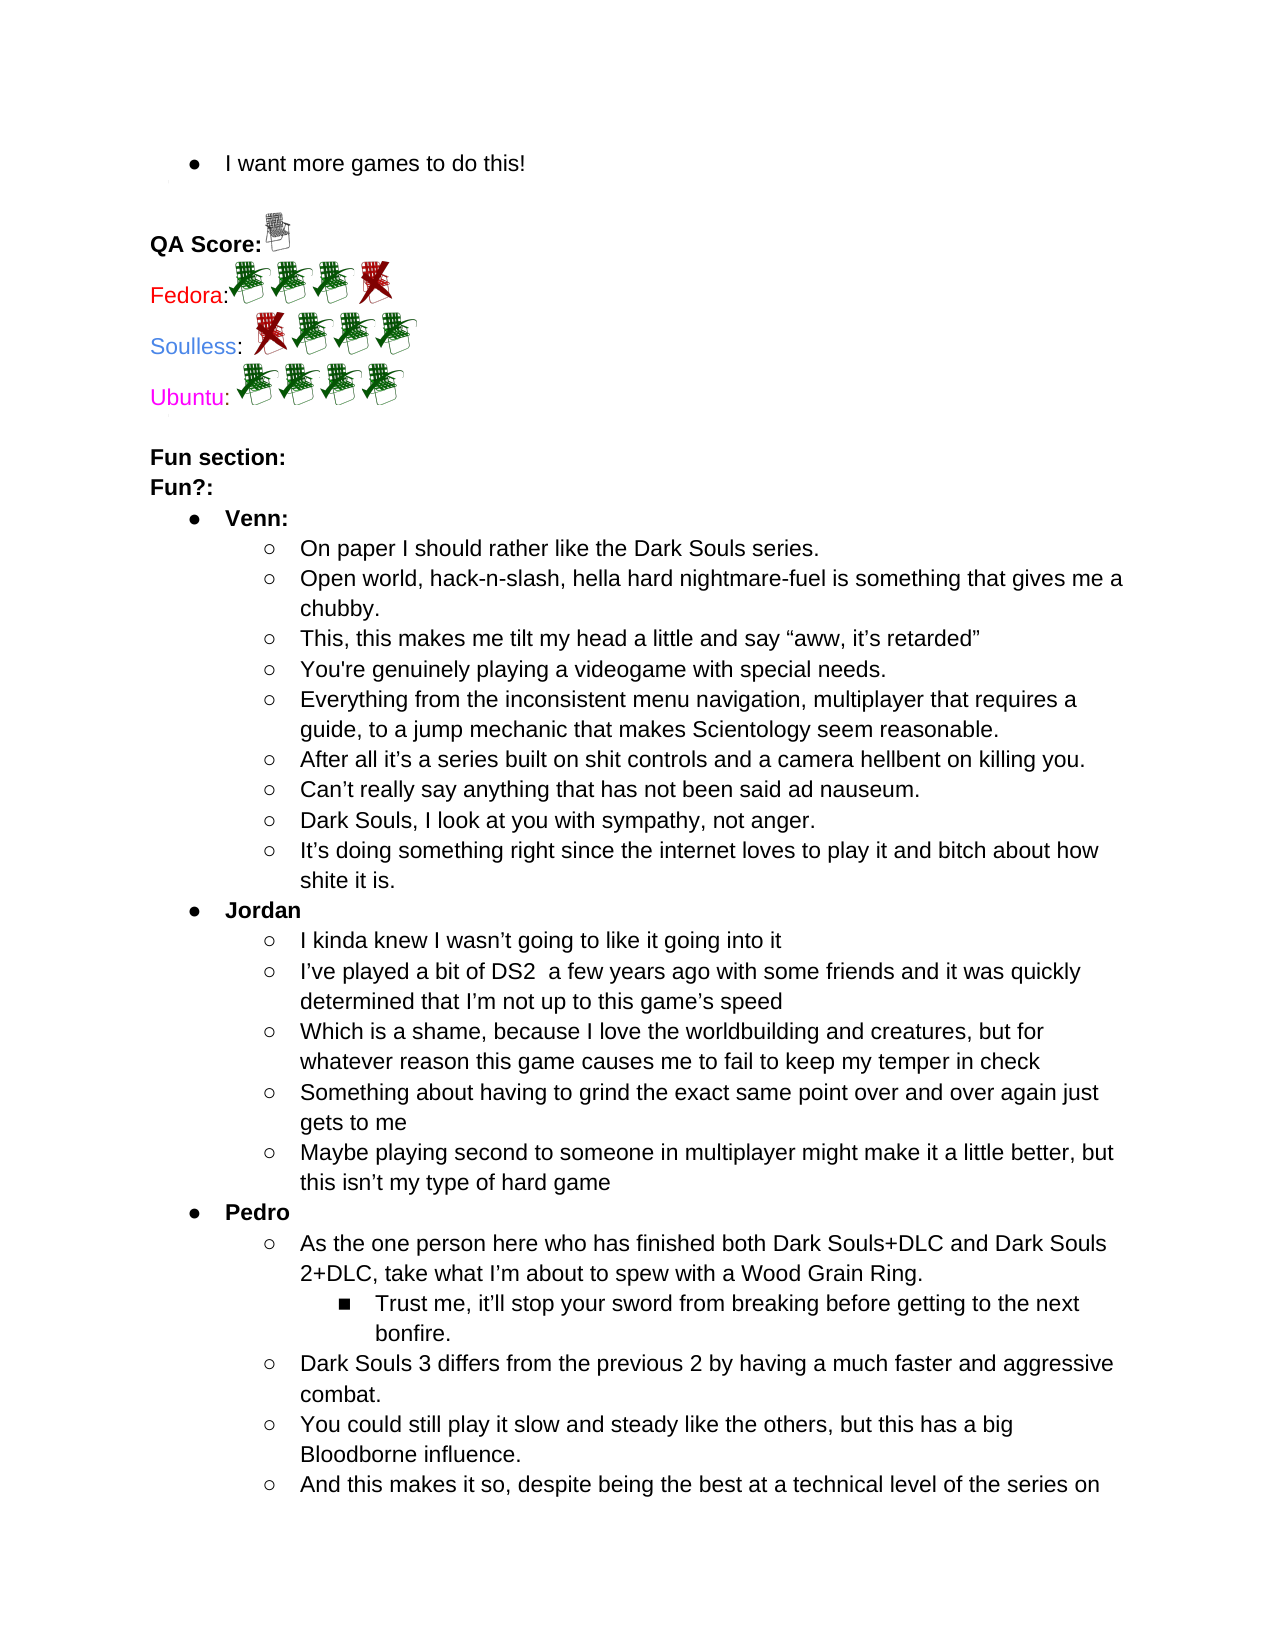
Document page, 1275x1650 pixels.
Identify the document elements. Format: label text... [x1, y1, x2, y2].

list Pedro [187, 1199, 1125, 1226]
picture [228, 261, 397, 304]
list On paper I should rather like the Dark Souls series. [262, 535, 1125, 561]
list Which is a shame, because I love the worldbuilding and creatures, but for whatever reason this game causes me to fail to keep my temper in check [262, 1018, 1125, 1074]
list I’ve played a bit of DS2 a few years ago with some friends and it was quickly determined that I’m not up to this game’s speed [262, 958, 1125, 1014]
list Something about having to grind the exact same point over and over again just gets to me [262, 1078, 1125, 1135]
list Jordan [187, 897, 1125, 923]
list Open world, hack-n-slash, hella hard nightmare-fuel is something that gives me a chubby. [262, 565, 1125, 621]
list It’s doing something right since the internet loves to play it and bitch about how shite it is. [262, 837, 1125, 893]
list This, this makes me tilt my head a little and say “aww, it’s retarded” [262, 625, 1125, 652]
list Dark Souls 3 differs from the previous 2 by having a much faster and aggressive combat. [262, 1350, 1125, 1407]
text Fun section: [150, 444, 1125, 470]
picture [262, 210, 294, 253]
list You're genuinely playing a videogame with special needs. [262, 656, 1125, 682]
list Venn: [187, 504, 1125, 531]
list And this makes it so, despite being the best at a technical level of the series on [262, 1471, 1125, 1497]
list After all it’s a series built on shit controls and a camera hellbent on killing you. [262, 746, 1125, 772]
list As the one person here who has finished both Dark Souls+DLC and Dark Souls 2+DLC, take what I’m about to spew with a Wood Grain Ring. [262, 1229, 1125, 1286]
list I kinda knew I wasn’t going to like it going into it [262, 927, 1125, 954]
list You could still play it slow and steady like the others, but this has a big Bloodborne influence. [262, 1411, 1125, 1467]
list Maybe playing second to someone in multiplayer might make it a little better, but this isn’t my type of hard game [262, 1139, 1125, 1195]
list Everything from the inconsistent menu navigation, multiplayer that requires a guide, to a jump mechanic that makes Scientology seem reasonable. [262, 686, 1125, 742]
picture [236, 363, 404, 405]
text Fedora: Soulless: Ubuntu: [150, 261, 1125, 410]
picture [249, 312, 417, 355]
text QA Score: [150, 210, 1125, 257]
list Trust me, it’ll stop your sword from breaking before getting to the next bonfire. [337, 1290, 1125, 1346]
list Can’t really say anything that has not been said ad nauseum. [262, 776, 1125, 803]
list Dark Souls, I look at you with sympathy, not anger. [262, 807, 1125, 833]
list I want more games to do this! [187, 150, 1125, 176]
text Fun?: [150, 474, 1125, 501]
